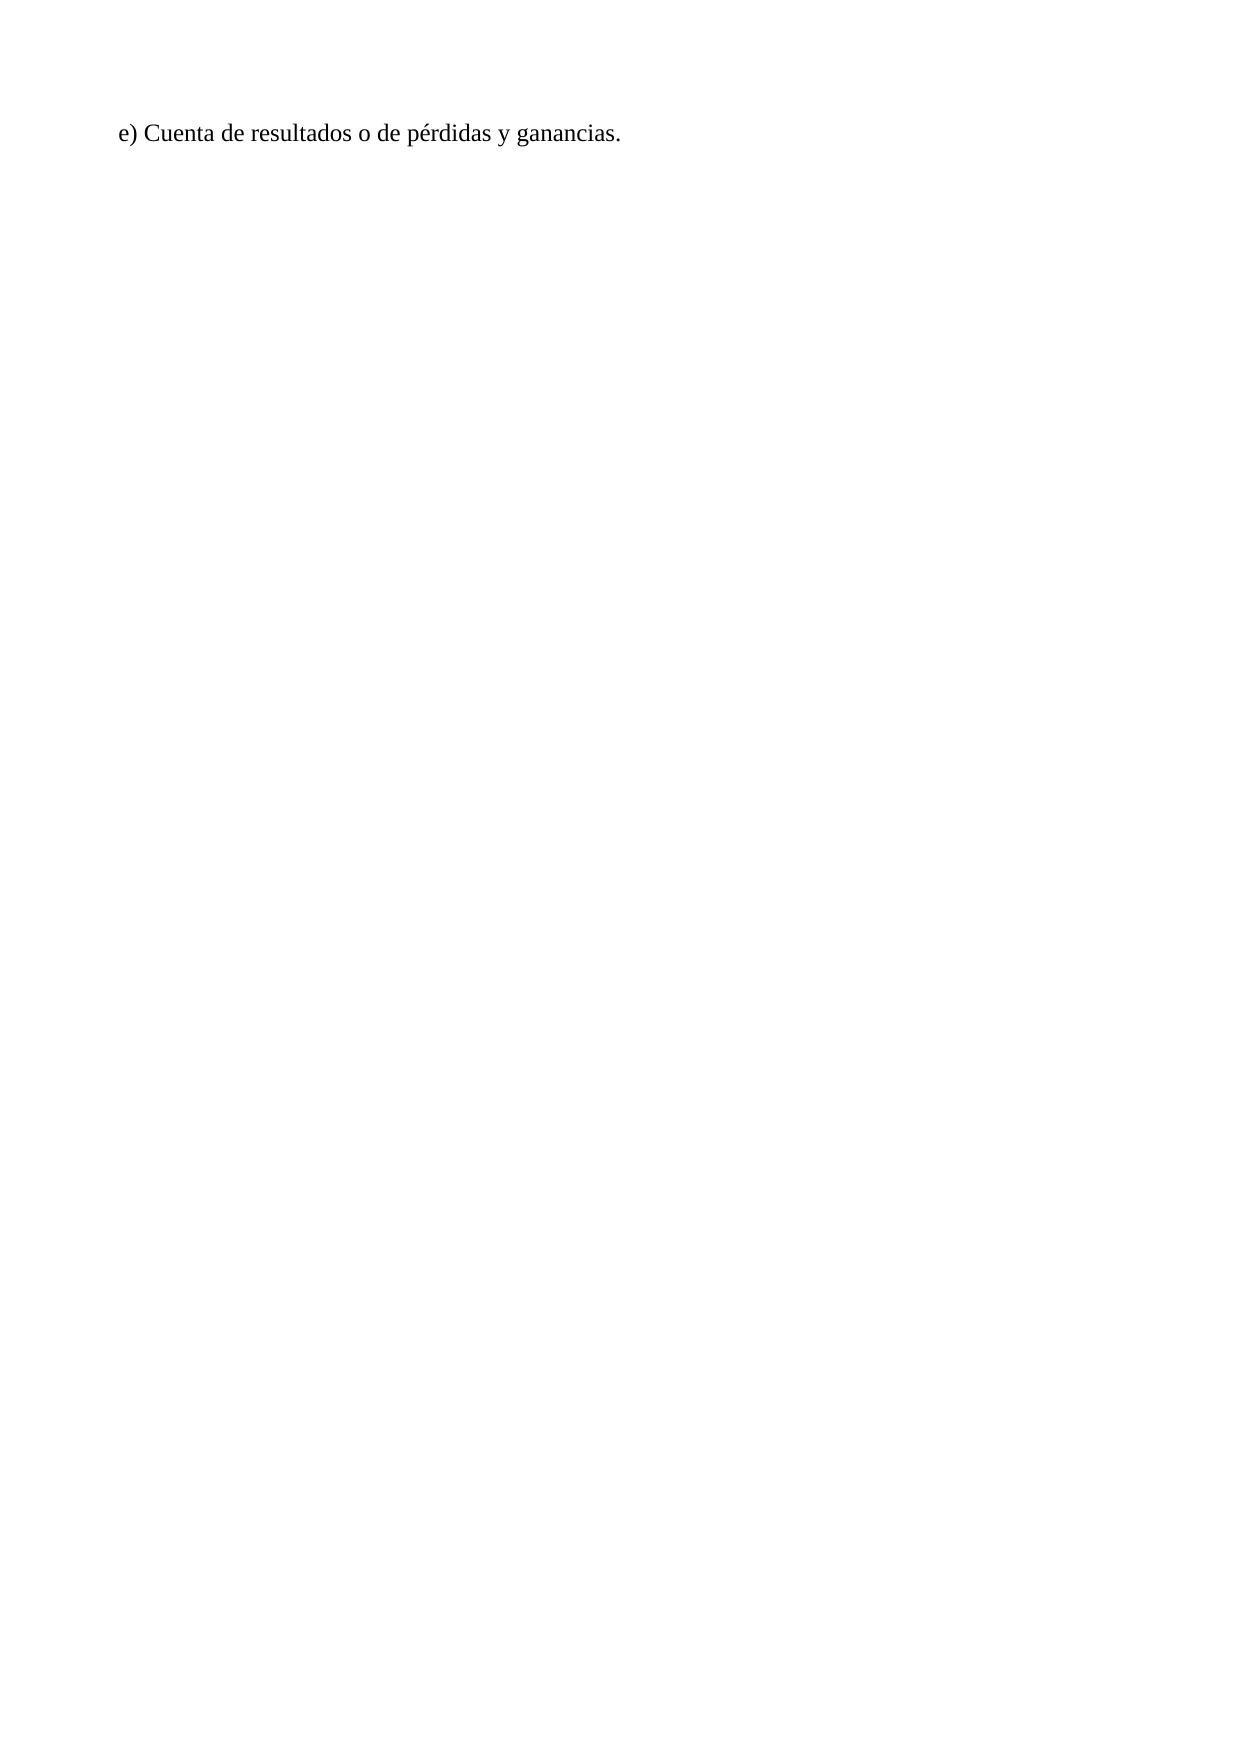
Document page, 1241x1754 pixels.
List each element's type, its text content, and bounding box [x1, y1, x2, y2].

text e) Cuenta de resultados o de pérdidas y ganancias. [118, 118, 1122, 147]
